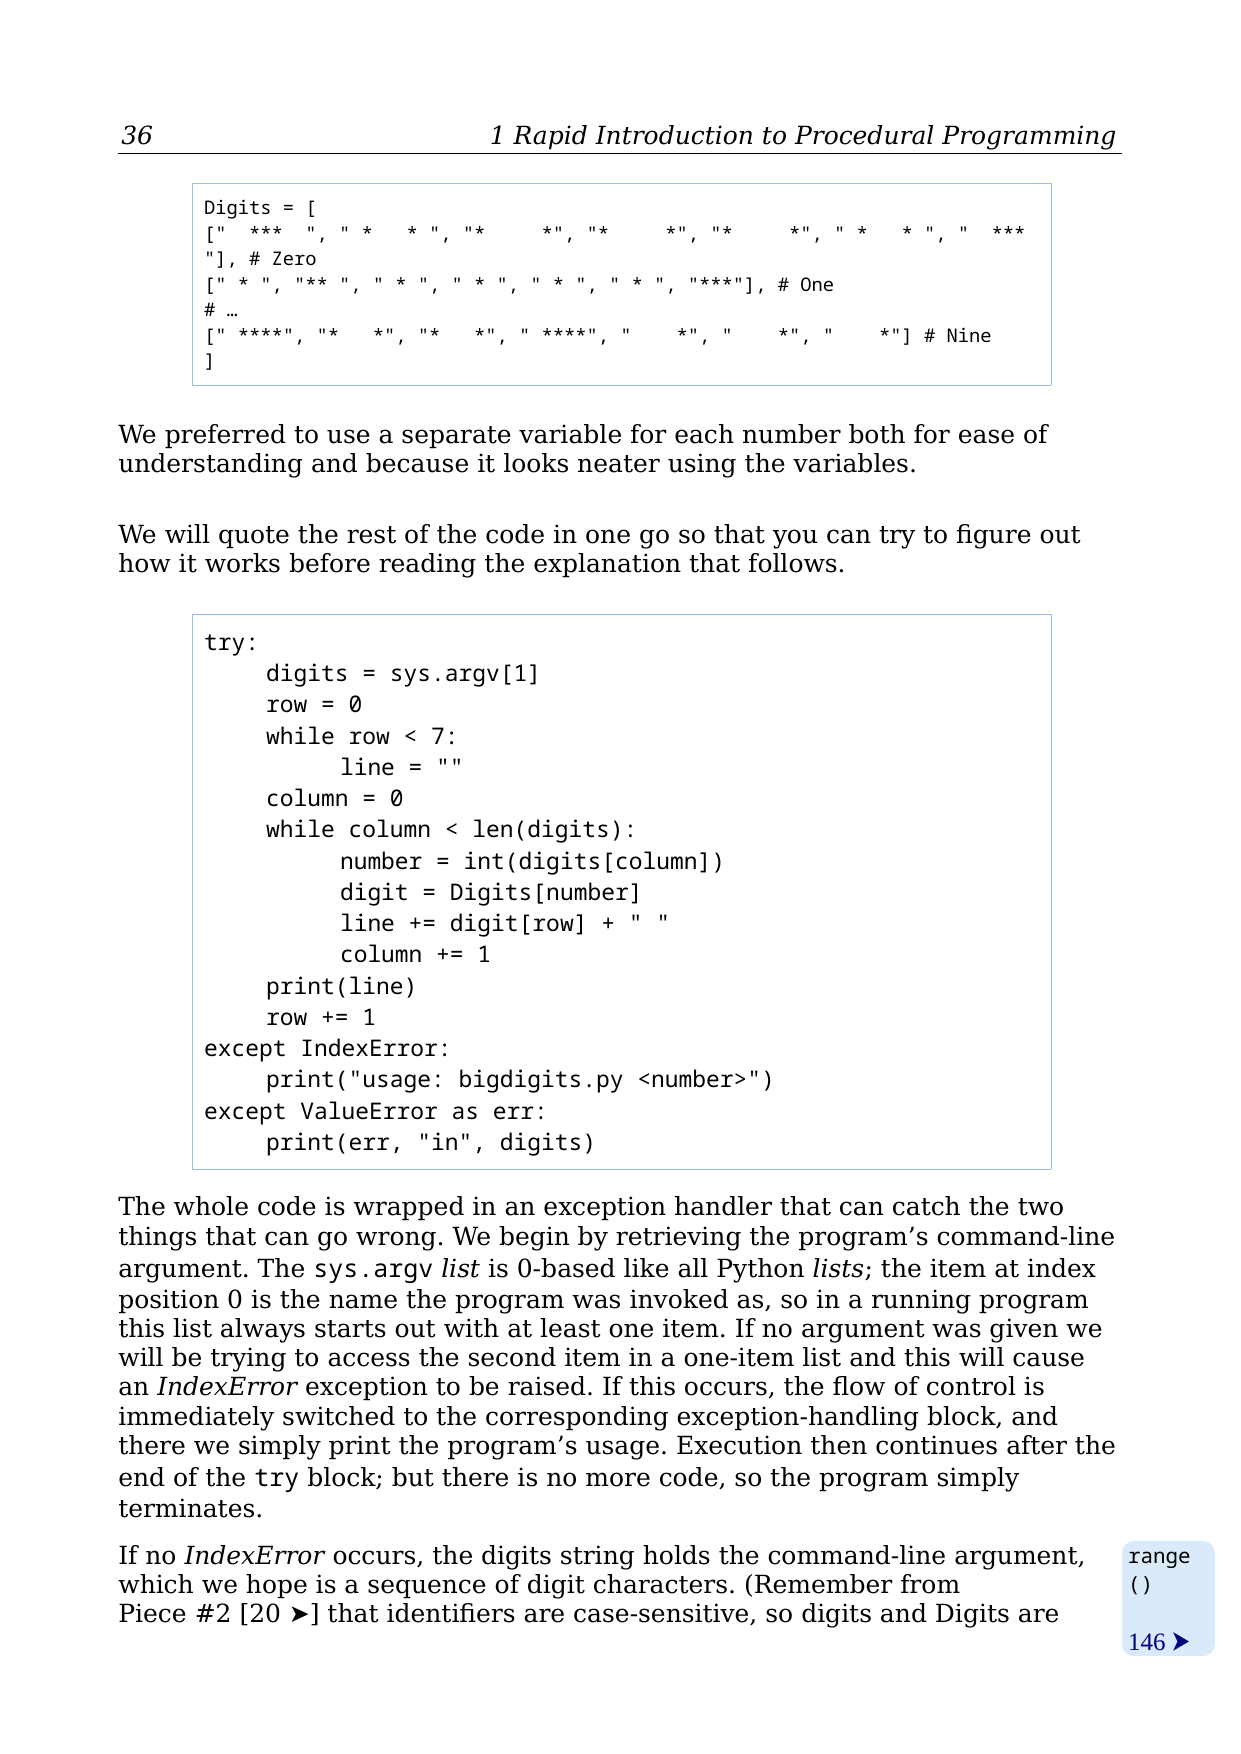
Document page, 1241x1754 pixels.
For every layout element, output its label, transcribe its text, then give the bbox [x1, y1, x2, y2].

text digits = sys.argv[1] [193, 645, 1051, 676]
text [" *** ", " * * ", "* *", "* *", "* *", " * * ", " *** "], # Zero [193, 208, 1051, 259]
text row = 0 [193, 676, 1051, 708]
text The whole code is wrapped in an exception handler that can catch the two things that can go wrong. We begin by retrieving the program’s command-line argument. The sys.argv list is 0-based like all Python lists; the item at index position 0 is the name the program was invoked as, so in a running program this list always starts out with at least one item. If no argument was given we will be trying to access the second item in a one-item list and this will cause an IndexError exception to be raised. If this occurs, the flow of control is immediately switched to the corresponding exception-handling block, and there we simply print the program’s usage. Execution then continues after the end of the try block; but there is no more code, so the program simply terminates. [118, 1193, 1122, 1523]
text while column < len(digits): [193, 801, 1051, 833]
text column += 1 [193, 926, 1051, 958]
text while row < 7: [193, 708, 1051, 739]
text print(line) [193, 958, 1051, 989]
text except IndexError: [193, 1020, 1051, 1051]
text [" * ", "** ", " * ", " * ", " * ", " * ", "***"], # One [193, 259, 1051, 285]
text ] [193, 336, 1051, 385]
text If no IndexError occurs, the digits string holds the command-line argument, which we hope is a sequence of digit characters. (Remember from Piece #2 [20 ➤] that identifiers are case-sensitive, so digits and Digits are [118, 1541, 1122, 1628]
text We preferred to use a separate variable for each number both for ease of understanding and because it looks neater using the variables. [118, 421, 1122, 479]
text row += 1 [193, 989, 1051, 1020]
text [" ****", "* *", "* *", " ****", " *", " *", " *"] # Nine [193, 310, 1051, 336]
text line += digit[row] + " " [193, 895, 1051, 926]
text print(err, "in", digits) [193, 1114, 1051, 1169]
text # … [193, 285, 1051, 310]
text We will quote the rest of the code in one go so that you can try to figure out how it works before reading the explanation that follows. [118, 520, 1122, 578]
text column = 0 [193, 770, 1051, 801]
text digit = Digits[number] [193, 864, 1051, 895]
text number = int(digits[column]) [193, 833, 1051, 864]
text print("usage: bigdigits.py <number>") [193, 1051, 1051, 1083]
text try: [193, 615, 1051, 645]
text line = "" [193, 739, 1051, 770]
text except ValueError as err: [193, 1083, 1051, 1114]
text Digits = [ [193, 184, 1051, 208]
